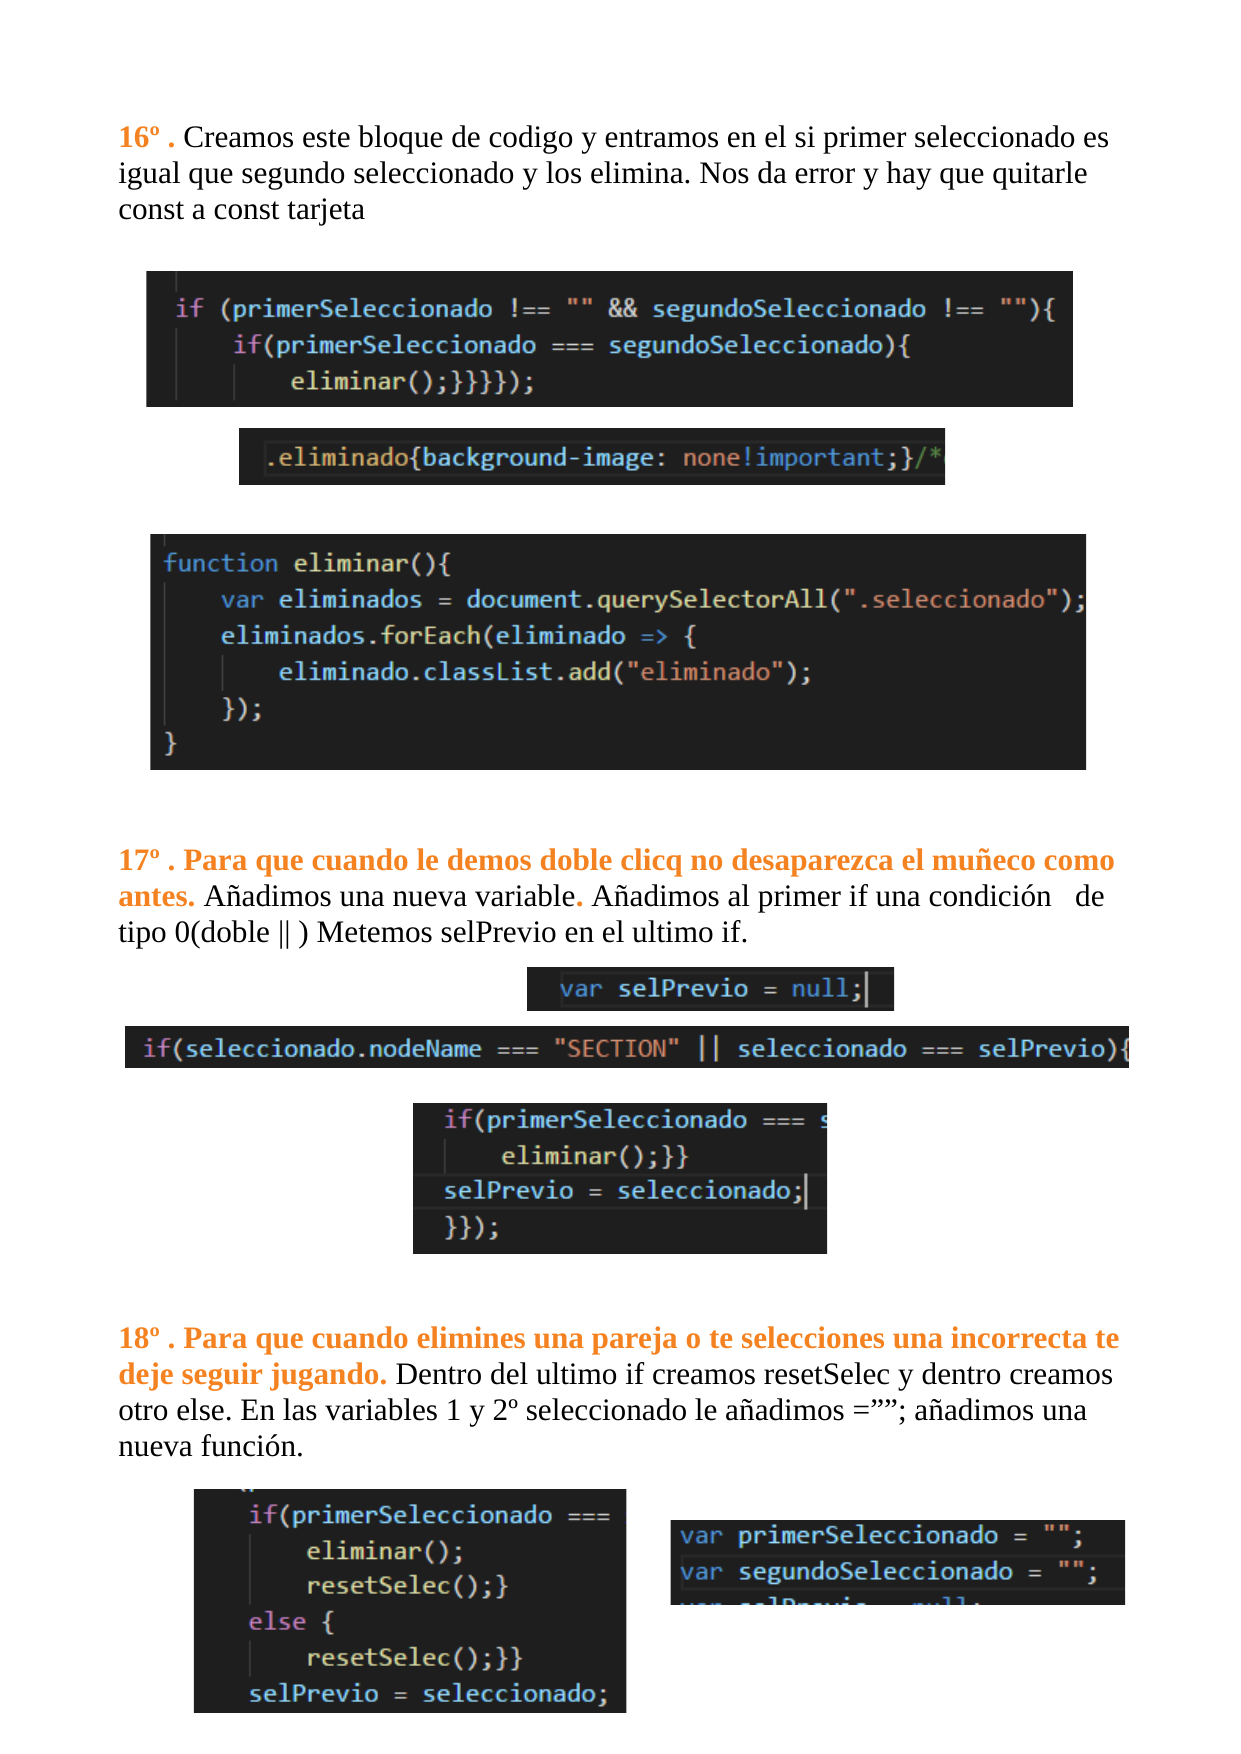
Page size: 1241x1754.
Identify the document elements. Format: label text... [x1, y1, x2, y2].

text 16º . Creamos este bloque de codigo y entramos en el si primer seleccionado es igual que segundo seleccionado y los elimina. Nos da error y hay que quitarle const a const tarjeta [118, 118, 1122, 226]
picture [413, 1103, 828, 1254]
text 18º . Para que cuando elimines una pareja o te selecciones una incorrecta te deje seguir jugando. Dentro del ultimo if creamos resetSelec y dentro creamos otro else. En las variables 1 y 2º seleccionado le añadimos =””; añadimos una nueva función. [118, 1319, 1122, 1463]
picture [670, 1520, 1126, 1605]
picture [146, 271, 1073, 407]
picture [125, 1026, 1129, 1068]
picture [527, 967, 895, 1011]
picture [150, 534, 1087, 770]
text 17º . Para que cuando le demos doble clicq no desaparezca el muñeco como antes. Añadimos una nueva variable. Añadimos al primer if una condición de tipo 0(doble || ) Metemos selPrevio en el ultimo if. [118, 841, 1122, 949]
picture [239, 428, 946, 485]
picture [193, 1489, 627, 1713]
